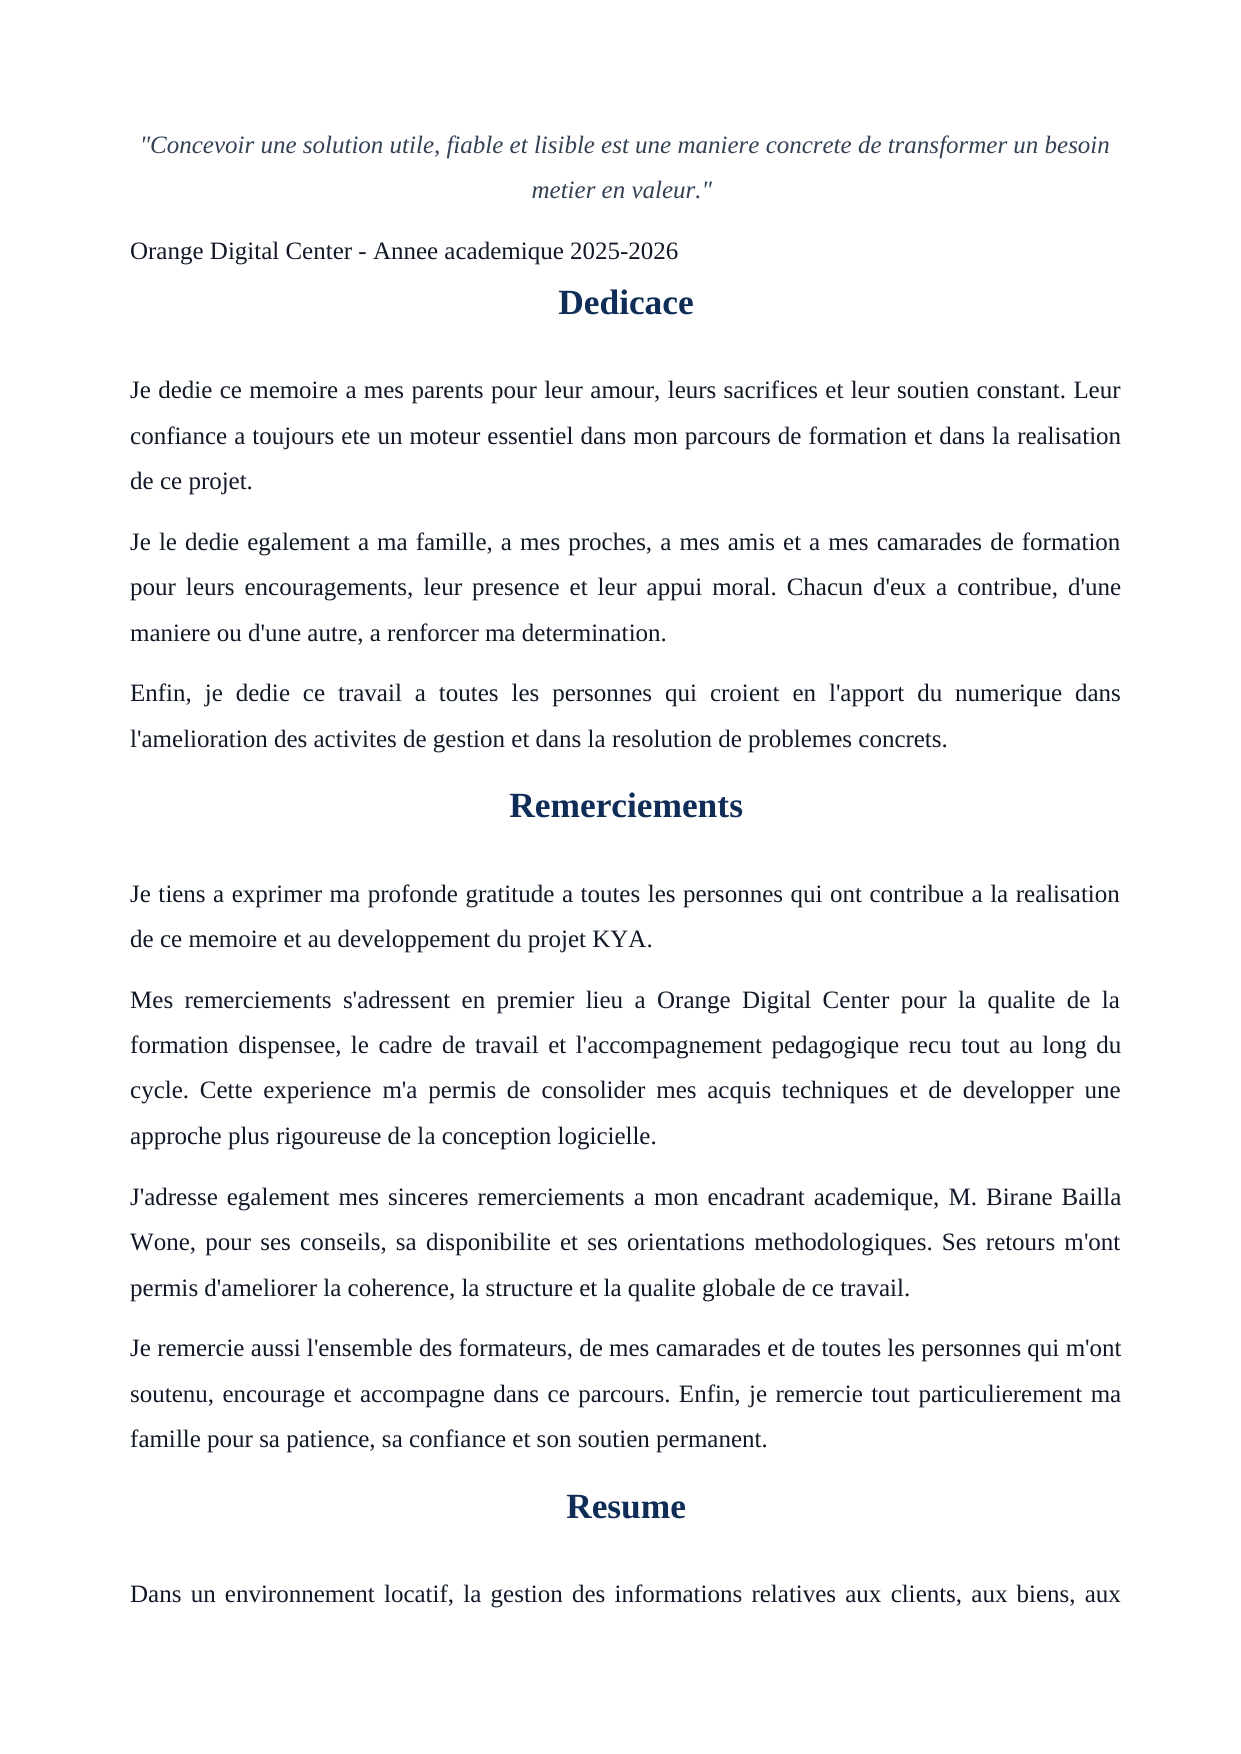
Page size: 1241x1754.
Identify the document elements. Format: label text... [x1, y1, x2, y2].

text Resume [130, 1485, 1122, 1526]
text Enfin, je dedie ce travail a toutes les personnes qui croient en l'apport du numerique dans l'amelioration des activites de gestion et dans la resolution de problemes concrets. [130, 678, 1122, 753]
text Dedicace [130, 281, 1122, 322]
text Je remercie aussi l'ensemble des formateurs, de mes camarades et de toutes les personnes qui m'ont soutenu, encourage et accompagne dans ce parcours. Enfin, je remercie tout particulierement ma famille pour sa patience, sa confiance et son soutien permanent. [130, 1333, 1122, 1453]
text Dans un environnement locatif, la gestion des informations relatives aux clients, aux biens, aux [130, 1579, 1122, 1608]
text Mes remerciements s'adressent en premier lieu a Orange Digital Center pour la qualite de la formation dispensee, le cadre de travail et l'accompagnement pedagogique recu tout au long du cycle. Cette experience m'a permis de consolider mes acquis techniques et de developper une approche plus rigoureuse de la conception logicielle. [130, 985, 1122, 1150]
text Je dedie ce memoire a mes parents pour leur amour, leurs sacrifices et leur soutien constant. Leur confiance a toujours ete un moteur essentiel dans mon parcours de formation et dans la realisation de ce projet. [130, 375, 1122, 495]
text Orange Digital Center - Annee academique 2025-2026 [130, 236, 1122, 265]
text J'adresse egalement mes sinceres remerciements a mon encadrant academique, M. Birane Bailla Wone, pour ses conseils, sa disponibilite et ses orientations methodologiques. Ses retours m'ont permis d'ameliorer la coherence, la structure et la qualite globale de ce travail. [130, 1182, 1122, 1301]
text Je tiens a exprimer ma profonde gratitude a toutes les personnes qui ont contribue a la realisation de ce memoire et au developpement du projet KYA. [130, 879, 1122, 953]
text "Concevoir une solution utile, fiable et lisible est une maniere concrete de transformer un besoin metier en valeur." [130, 130, 1122, 204]
text Remerciements [130, 785, 1122, 826]
text Je le dedie egalement a ma famille, a mes proches, a mes amis et a mes camarades de formation pour leurs encouragements, leur presence et leur appui moral. Chacun d'eux a contribue, d'une maniere ou d'une autre, a renforcer ma determination. [130, 527, 1122, 647]
